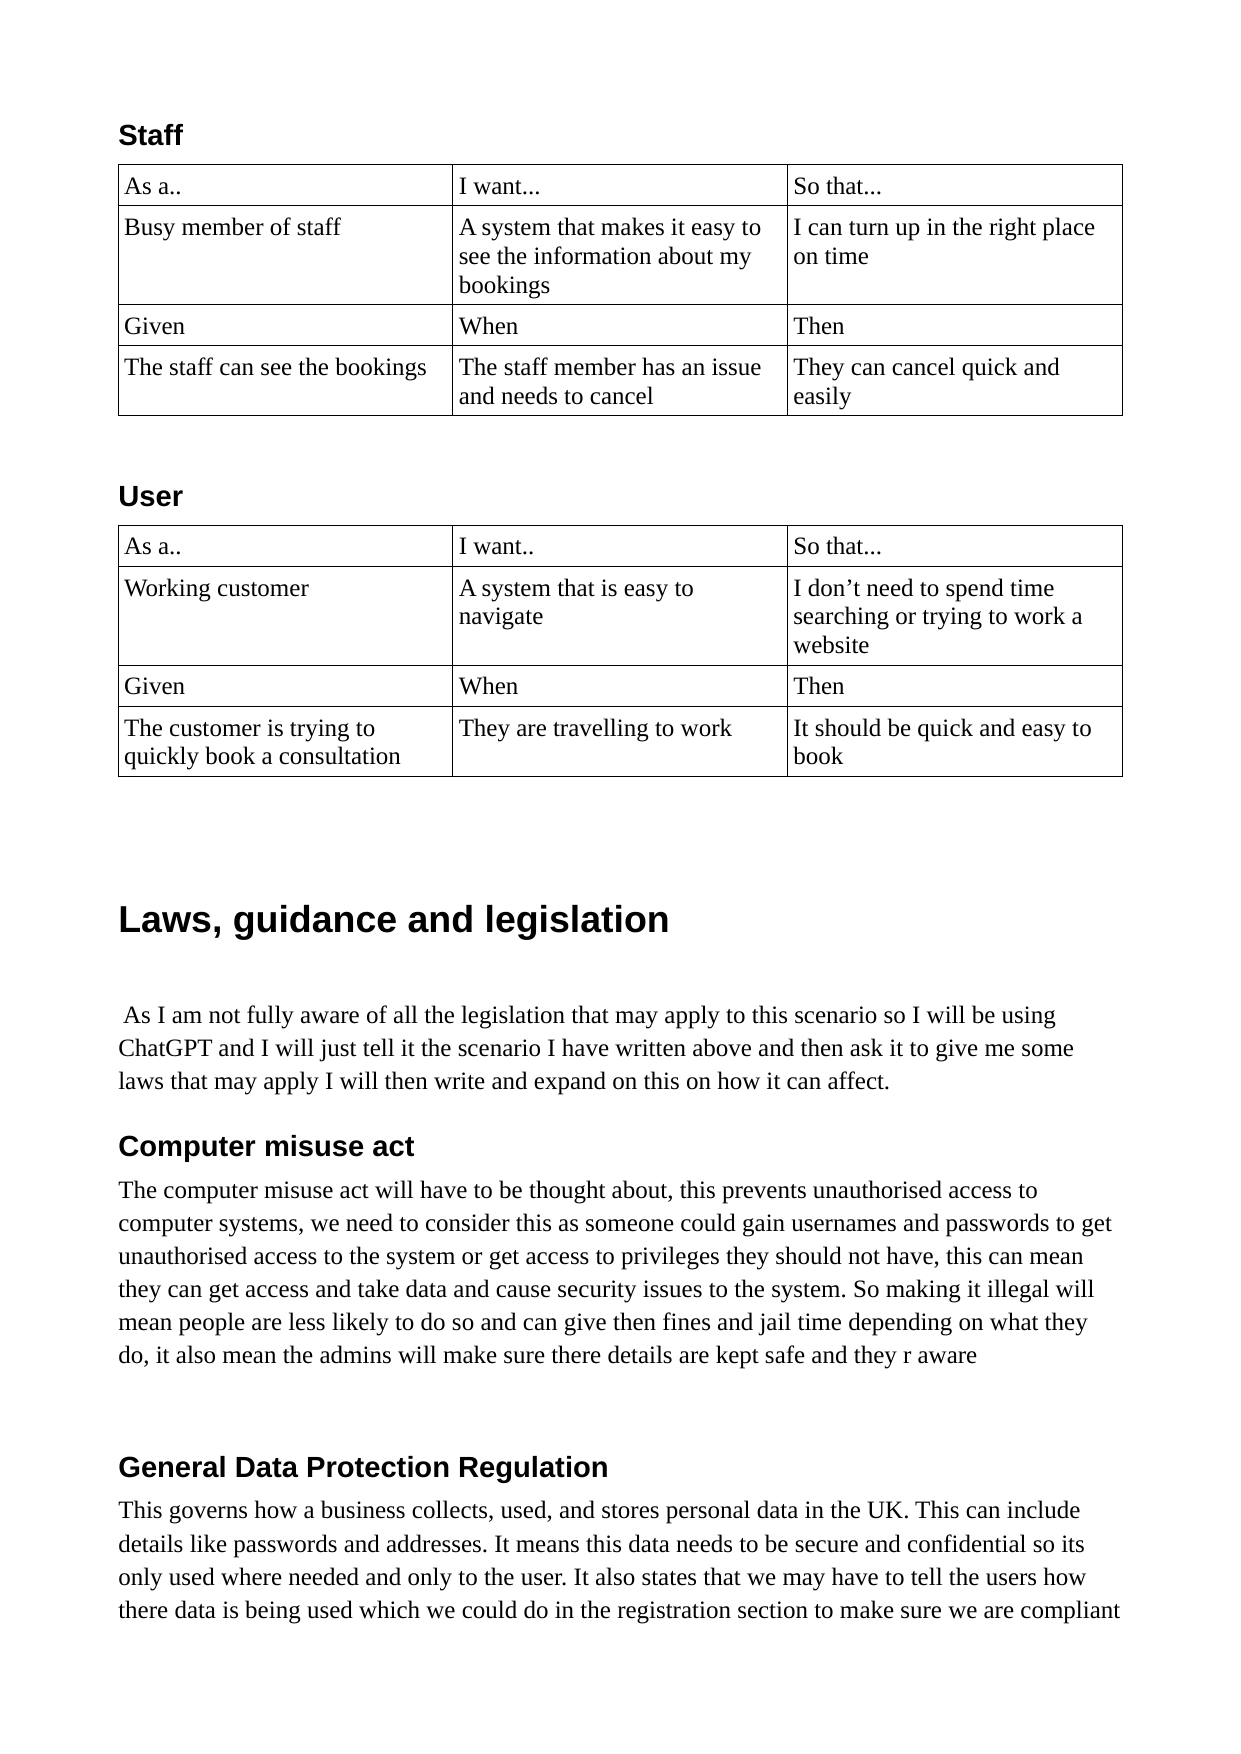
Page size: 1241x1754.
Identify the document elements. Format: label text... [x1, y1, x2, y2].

table_cell Given [119, 666, 452, 706]
table_cell I can turn up in the right place on time [788, 206, 1122, 304]
table_cell Busy member of staff [119, 206, 452, 304]
table_cell Then [788, 305, 1122, 345]
table_header As a.. [119, 165, 452, 205]
text This governs how a business collects, used, and stores personal data in the UK. This can include details like passwords and addresses. It means this data needs to be secure and confidential so its only used where needed and only to the user. It also states that we may have to tell the users how there data is being used which we could do in the registration section to make sure we are compliant [118, 1496, 1122, 1623]
subtitle Laws, guidance and legislation [118, 897, 1122, 940]
table_cell A system that makes it easy to see the information about my bookings [453, 206, 787, 304]
table_cell It should be quick and easy to book [788, 707, 1122, 776]
table_cell The staff can see the bookings [119, 346, 452, 415]
table_cell They can cancel quick and easily [788, 346, 1122, 415]
text The computer misuse act will have to be thought about, this prevents unauthorised access to computer systems, we need to consider this as someone could gain usernames and passwords to get unauthorised access to the system or get access to privileges they should not have, this can mean they can get access and take data and cause security issues to the system. So making it illegal will mean people are less likely to do so and can give then fines and jail time depending on what they do, it also mean the admins will make sure there details are kept safe and they r aware [118, 1175, 1122, 1368]
table_cell Then [788, 666, 1122, 706]
table_cell Given [119, 305, 452, 345]
table_cell A system that is easy to navigate [453, 567, 787, 665]
table_header So that... [788, 165, 1122, 205]
table_cell The staff member has an issue and needs to cancel [453, 346, 787, 415]
table_cell They are travelling to work [453, 707, 787, 776]
table_cell The customer is trying to quickly book a consultation [119, 707, 452, 776]
table_header So that... [788, 526, 1122, 566]
subtitle User [118, 479, 1122, 512]
text As I am not fully aware of all the legislation that may apply to this scenario so I will be using ChatGPT and I will just tell it the scenario I have written above and then ask it to give me some laws that may apply I will then write and expand on this on how it can affect. [118, 1000, 1122, 1095]
table_header I want... [453, 165, 787, 205]
subtitle Computer misuse act [118, 1129, 1122, 1162]
table_cell When [453, 666, 787, 706]
subtitle General Data Protection Regulation [118, 1449, 1122, 1483]
table_cell I don’t need to spend time searching or trying to work a website [788, 567, 1122, 665]
table_header I want.. [453, 526, 787, 566]
table_cell When [453, 305, 787, 345]
table_header As a.. [119, 526, 452, 566]
subtitle Staff [118, 118, 1122, 152]
table_cell Working customer [119, 567, 452, 665]
